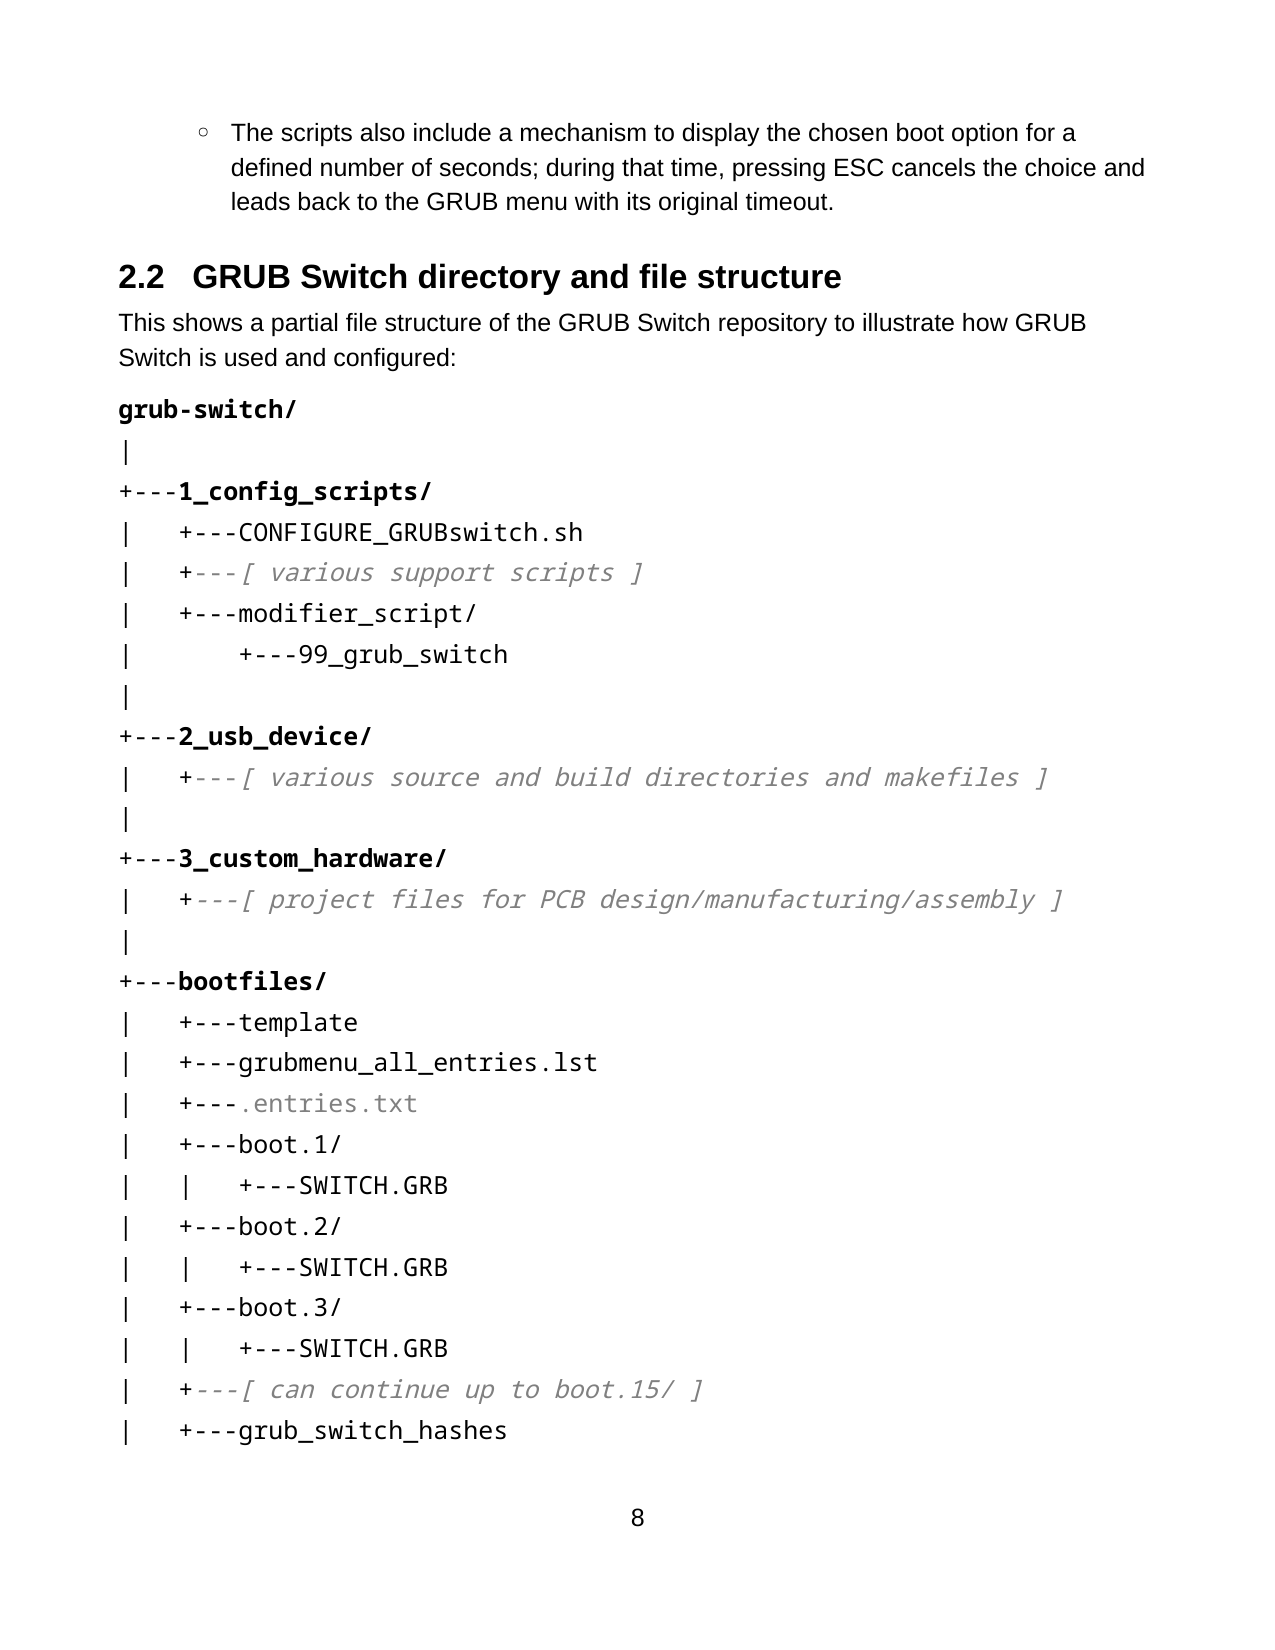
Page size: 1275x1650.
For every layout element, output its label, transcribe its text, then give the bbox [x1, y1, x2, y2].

list The scripts also include a mechanism to display the chosen boot option for a defined number of seconds; during that time, pressing ESC cancels the choice and leads back to the GRUB menu with its original timeout. [193, 118, 1157, 216]
subtitle GRUB Switch directory and file structure [118, 257, 1157, 296]
text This shows a partial file structure of the GRUB Switch repository to illustrate how GRUB Switch is used and configured: [118, 308, 1157, 371]
text grub-switch/ | +---1_config_scripts/ | +---CONFIGURE_GRUBswitch.sh | +---[ various support scripts ] | +---modifier_script/ | +---99_grub_switch | +---2_usb_device/ | +---[ various source and build directories and makefiles ] | +---3_custom_hardware/ | +---[ project files for PCB design/manufacturing/assembly ] | +---bootfiles/ | +---template | +---grubmenu_all_entries.lst | +---.entries.txt | +---boot.1/ | | +---SWITCH.GRB | +---boot.2/ | | +---SWITCH.GRB | +---boot.3/ | | +---SWITCH.GRB | +---[ can continue up to boot.15/ ] | +---grub_switch_hashes [118, 392, 1157, 1447]
